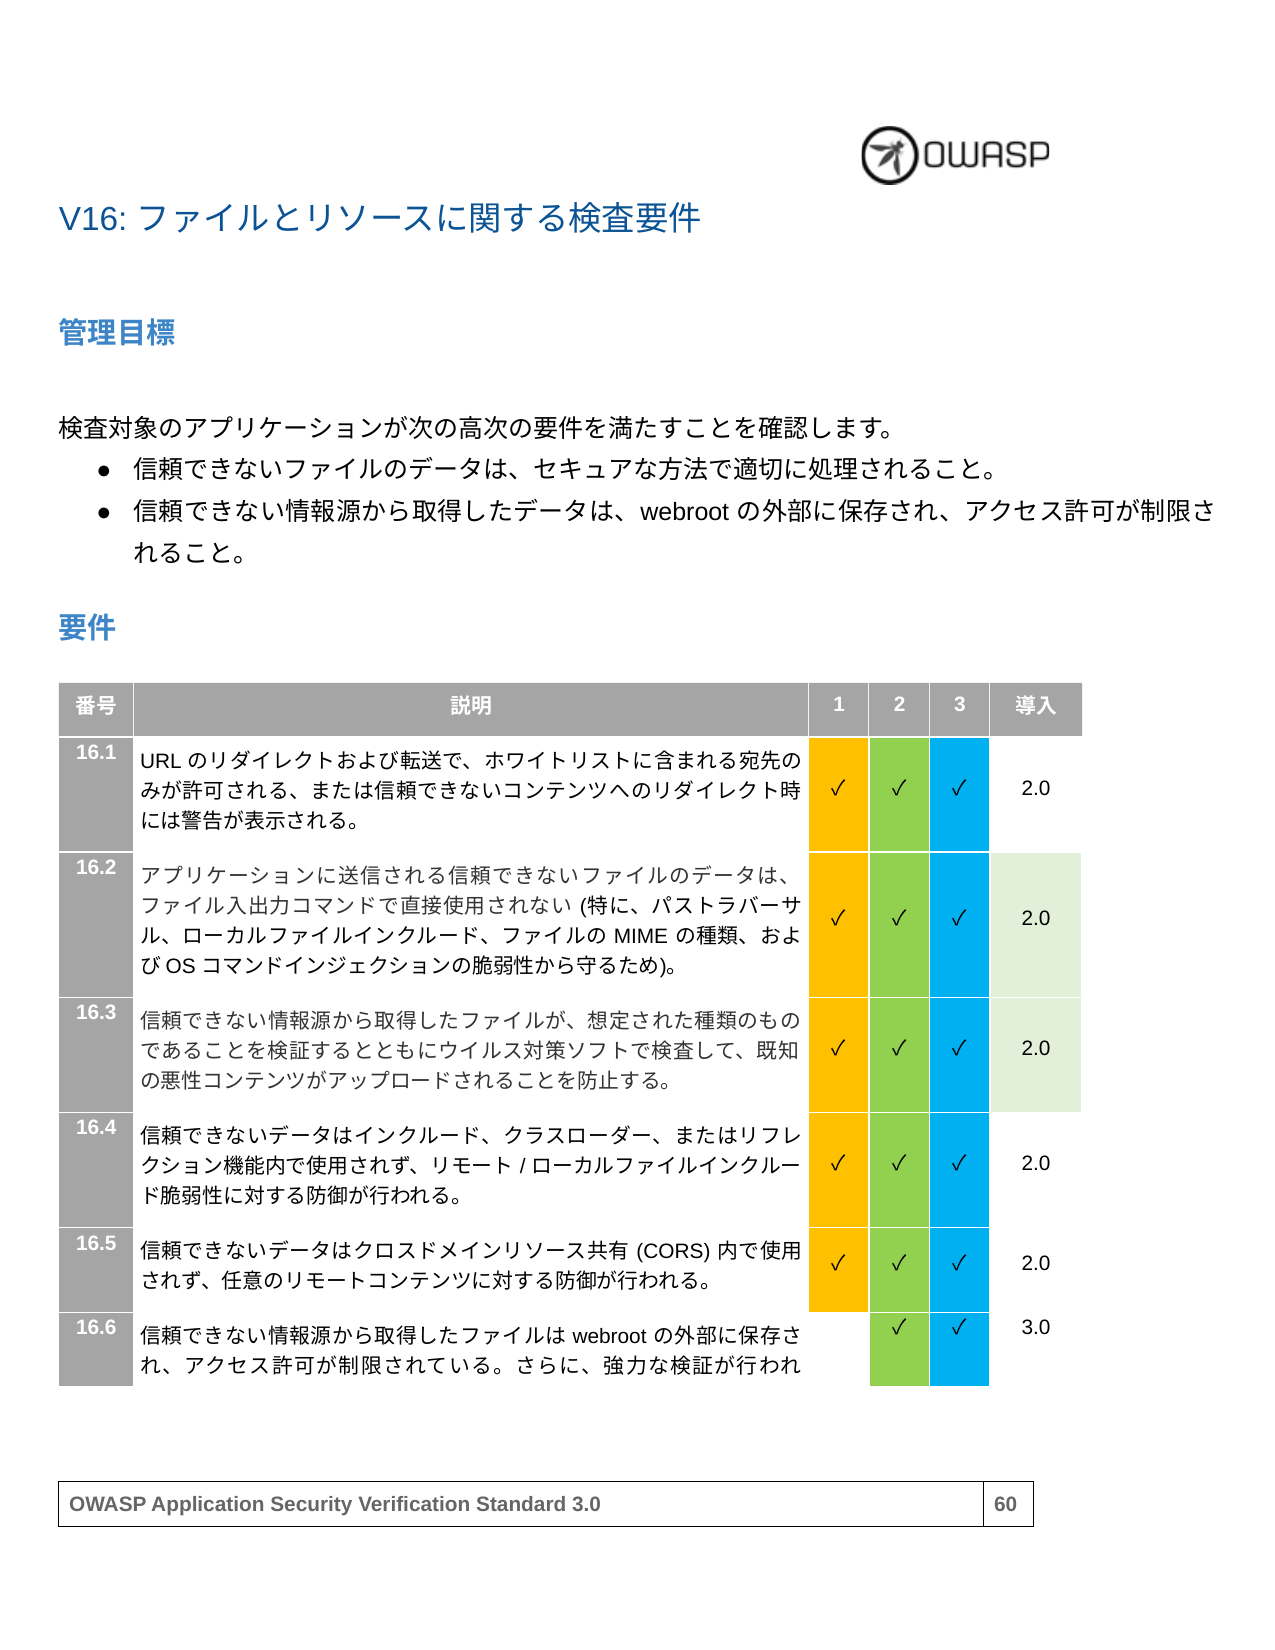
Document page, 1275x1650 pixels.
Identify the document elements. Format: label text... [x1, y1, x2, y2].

table_cell ✓ [930, 738, 989, 851]
table_cell ✓ [930, 998, 989, 1112]
table_cell 2.0 [991, 853, 1081, 996]
table_cell ✓ [870, 1228, 929, 1312]
table_cell アプリケーションに送信される信頼できないファイルのデータは、ファイル入出力コマンドで直接使用されない (特に、パストラバーサル、ローカルファイルインクルード、ファイルの MIME の種類、および OS コマンドインジェクションの脆弱性から守るため)。 [134, 853, 808, 996]
list 信頼できない情報源から取得したデータは、webroot の外部に保存され、アクセス許可が制限されること。 [96, 492, 1216, 569]
table_cell 3.0 [991, 1313, 1081, 1386]
table_cell 2.0 [991, 1228, 1081, 1312]
table_cell 2.0 [991, 1113, 1081, 1227]
table_cell ✓ [930, 1113, 989, 1227]
table_cell 2.0 [991, 738, 1081, 851]
table_cell ✓ [809, 853, 868, 996]
table_cell URL のリダイレクトおよび転送で、ホワイトリストに含まれる宛先のみが許可される、または信頼できないコンテンツへのリダイレクト時には警告が表示される。 [134, 738, 808, 851]
table_cell [809, 1313, 868, 1386]
table_cell 16.5 [59, 1228, 133, 1312]
table_header 説明 [134, 683, 808, 736]
subtitle V16: ファイルとリソースに関する検査要件 [58, 183, 1216, 240]
table_cell 16.4 [59, 1113, 133, 1227]
table_header 番号 [59, 683, 133, 736]
table_cell ✓ [870, 998, 929, 1112]
table_cell ✓ [870, 1313, 929, 1386]
subtitle 要件 [58, 604, 1216, 646]
table_cell ✓ [870, 738, 929, 851]
table_cell 信頼できない情報源から取得したファイルは webroot の外部に保存され、アクセス許可が制限されている。さらに、強力な検証が行われ [134, 1313, 808, 1386]
text 検査対象のアプリケーションが次の高次の要件を満たすことを確認します。 [58, 408, 1216, 444]
table_cell 信頼できないデータはクロスドメインリソース共有 (CORS) 内で使用されず、任意のリモートコンテンツに対する防御が行われる。 [134, 1228, 808, 1312]
table_cell ✓ [809, 998, 868, 1112]
subtitle 管理目標 [58, 310, 1216, 352]
list 信頼できないファイルのデータは、セキュアな方法で適切に処理されること。 [96, 450, 1216, 486]
table_cell ✓ [930, 853, 989, 996]
table_cell ✓ [809, 1228, 868, 1312]
table_cell 信頼できない情報源から取得したファイルが、想定された種類のものであることを検証するとともにウイルス対策ソフトで検査して、既知の悪性コンテンツがアップロードされることを防止する。 [134, 998, 808, 1112]
table_header 3 [930, 683, 989, 736]
table_cell ✓ [930, 1228, 989, 1312]
table_cell 16.3 [59, 998, 133, 1112]
table_header 2 [869, 683, 929, 736]
table_cell ✓ [870, 853, 929, 996]
table_cell ✓ [930, 1313, 989, 1386]
table_cell ✓ [870, 1113, 929, 1227]
table_cell 16.2 [59, 853, 133, 996]
table_header 1 [809, 683, 868, 736]
table_cell ✓ [809, 1113, 868, 1227]
table_cell 2.0 [991, 998, 1081, 1112]
picture [861, 126, 1050, 185]
table_header 導入 [990, 683, 1082, 736]
table_cell 信頼できないデータはインクルード、クラスローダー、またはリフレクション機能内で使用されず、リモート / ローカルファイルインクルード脆弱性に対する防御が行われる。 [134, 1113, 808, 1227]
table_cell 16.1 [59, 738, 133, 851]
table_cell 16.6 [59, 1313, 133, 1386]
table_cell ✓ [809, 738, 868, 851]
